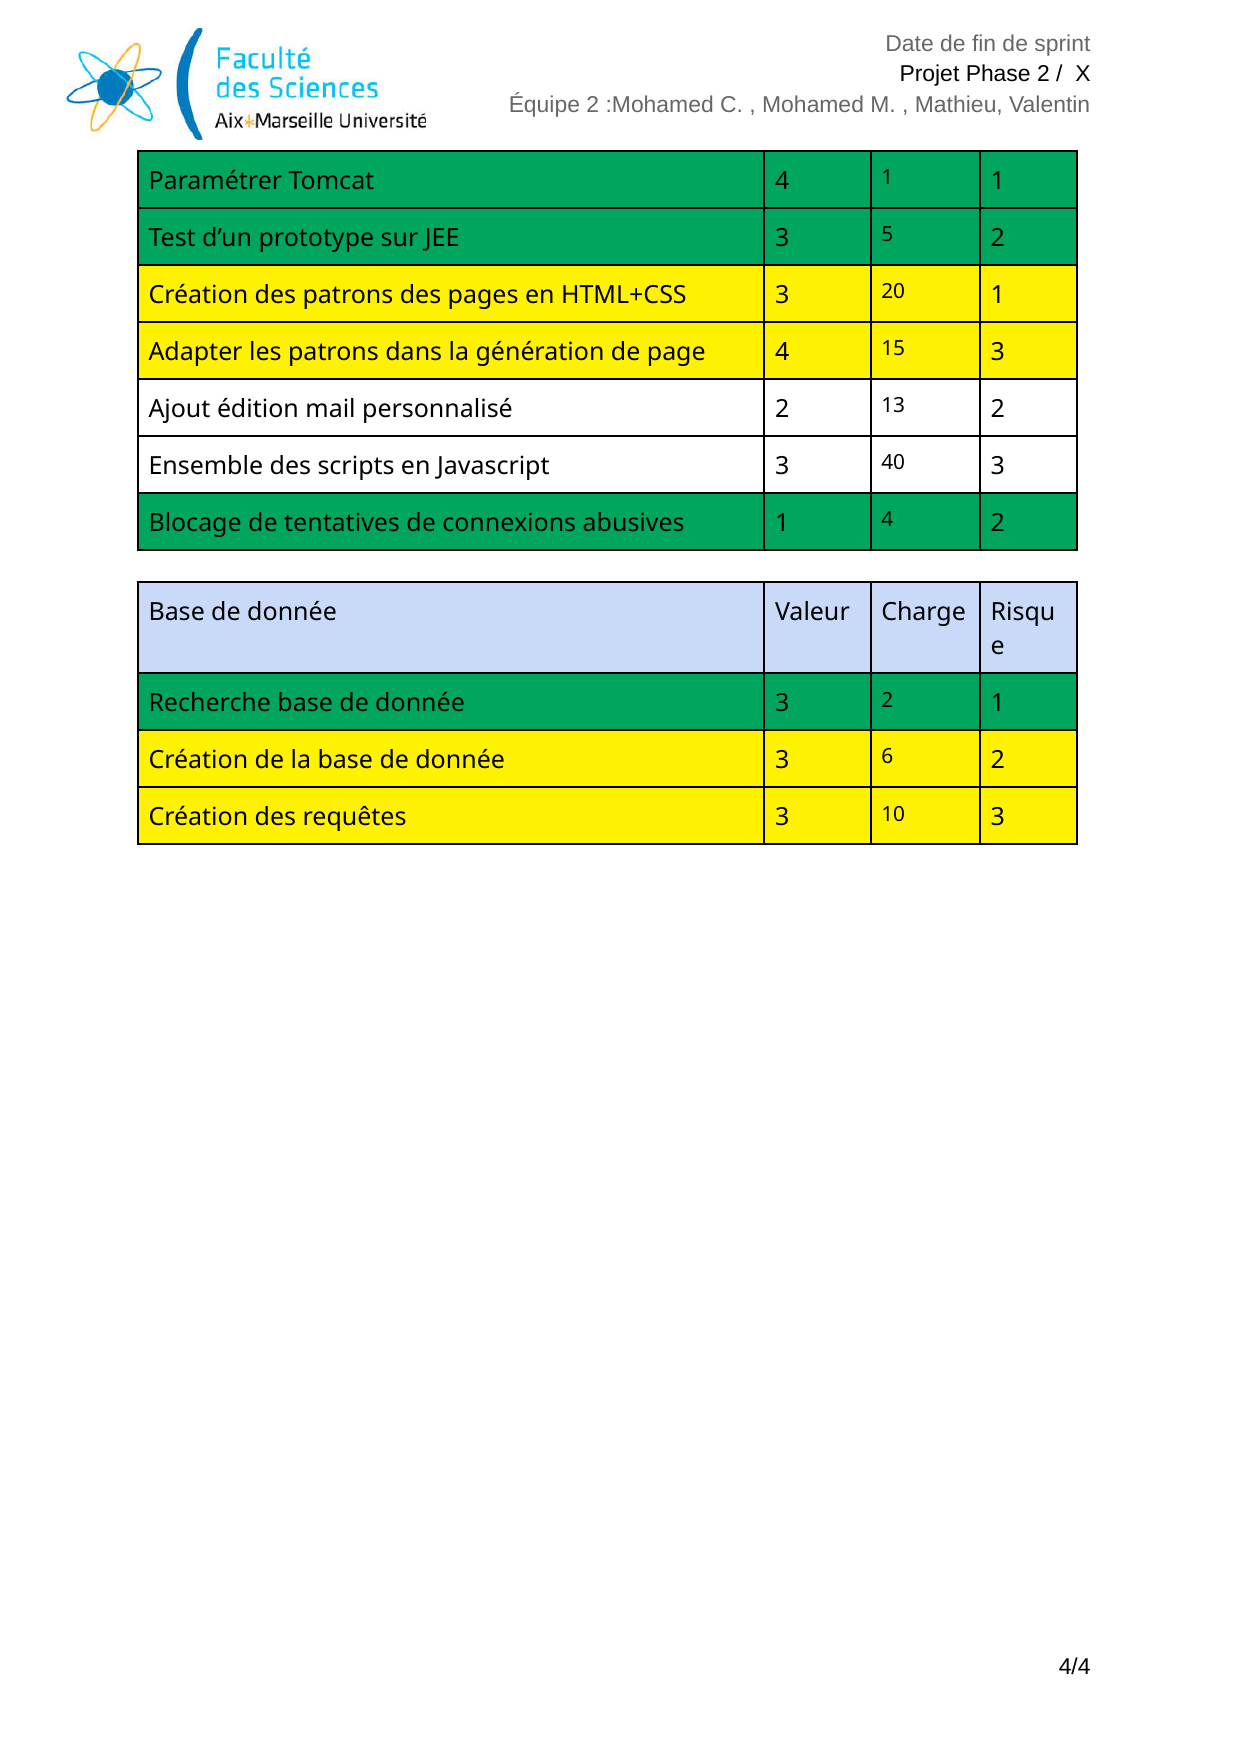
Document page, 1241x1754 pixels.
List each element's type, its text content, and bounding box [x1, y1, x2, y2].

table_cell Création de la base de donnée [139, 731, 763, 786]
table_cell 3 [765, 209, 870, 264]
table_cell Ajout édition mail personnalisé [139, 380, 763, 435]
picture [65, 28, 426, 140]
table_cell 3 [765, 437, 870, 492]
table_cell 4 [765, 152, 870, 207]
table_cell 10 [872, 788, 979, 843]
table_cell 2 [765, 380, 870, 435]
table_cell 1 [981, 674, 1076, 729]
table_header Risque [981, 583, 1076, 672]
table_cell 2 [872, 674, 979, 729]
table_cell Paramétrer Tomcat [139, 152, 763, 207]
table_cell 2 [981, 380, 1076, 435]
table_cell Ensemble des scripts en Javascript [139, 437, 763, 492]
table_cell 1 [981, 152, 1076, 207]
table_cell 6 [872, 731, 979, 786]
table_cell 3 [981, 323, 1076, 378]
table_cell 3 [765, 266, 870, 321]
table_cell 2 [981, 731, 1076, 786]
table_cell 1 [765, 494, 870, 549]
table_cell 15 [872, 323, 979, 378]
table_cell 3 [765, 674, 870, 729]
table_cell 4 [872, 494, 979, 549]
table_cell 1 [981, 266, 1076, 321]
table_header Charge [872, 583, 979, 672]
table_cell 3 [765, 788, 870, 843]
table_cell 2 [981, 209, 1076, 264]
table_cell Adapter les patrons dans la génération de page [139, 323, 763, 378]
table_cell 5 [872, 209, 979, 264]
table_cell Création des requêtes [139, 788, 763, 843]
table_cell 3 [981, 788, 1076, 843]
table_cell 20 [872, 266, 979, 321]
table_cell 4 [765, 323, 870, 378]
table_cell 40 [872, 437, 979, 492]
table_cell Recherche base de donnée [139, 674, 763, 729]
table_cell 2 [981, 494, 1076, 549]
table_cell 1 [872, 152, 979, 207]
table_cell Blocage de tentatives de connexions abusives [139, 494, 763, 549]
table_header Base de donnée [139, 583, 763, 672]
table_cell Création des patrons des pages en HTML+CSS [139, 266, 763, 321]
table_cell 3 [765, 731, 870, 786]
table_cell 3 [981, 437, 1076, 492]
table_cell 13 [872, 380, 979, 435]
table_header Valeur [765, 583, 870, 672]
table_cell Test d’un prototype sur JEE [139, 209, 763, 264]
